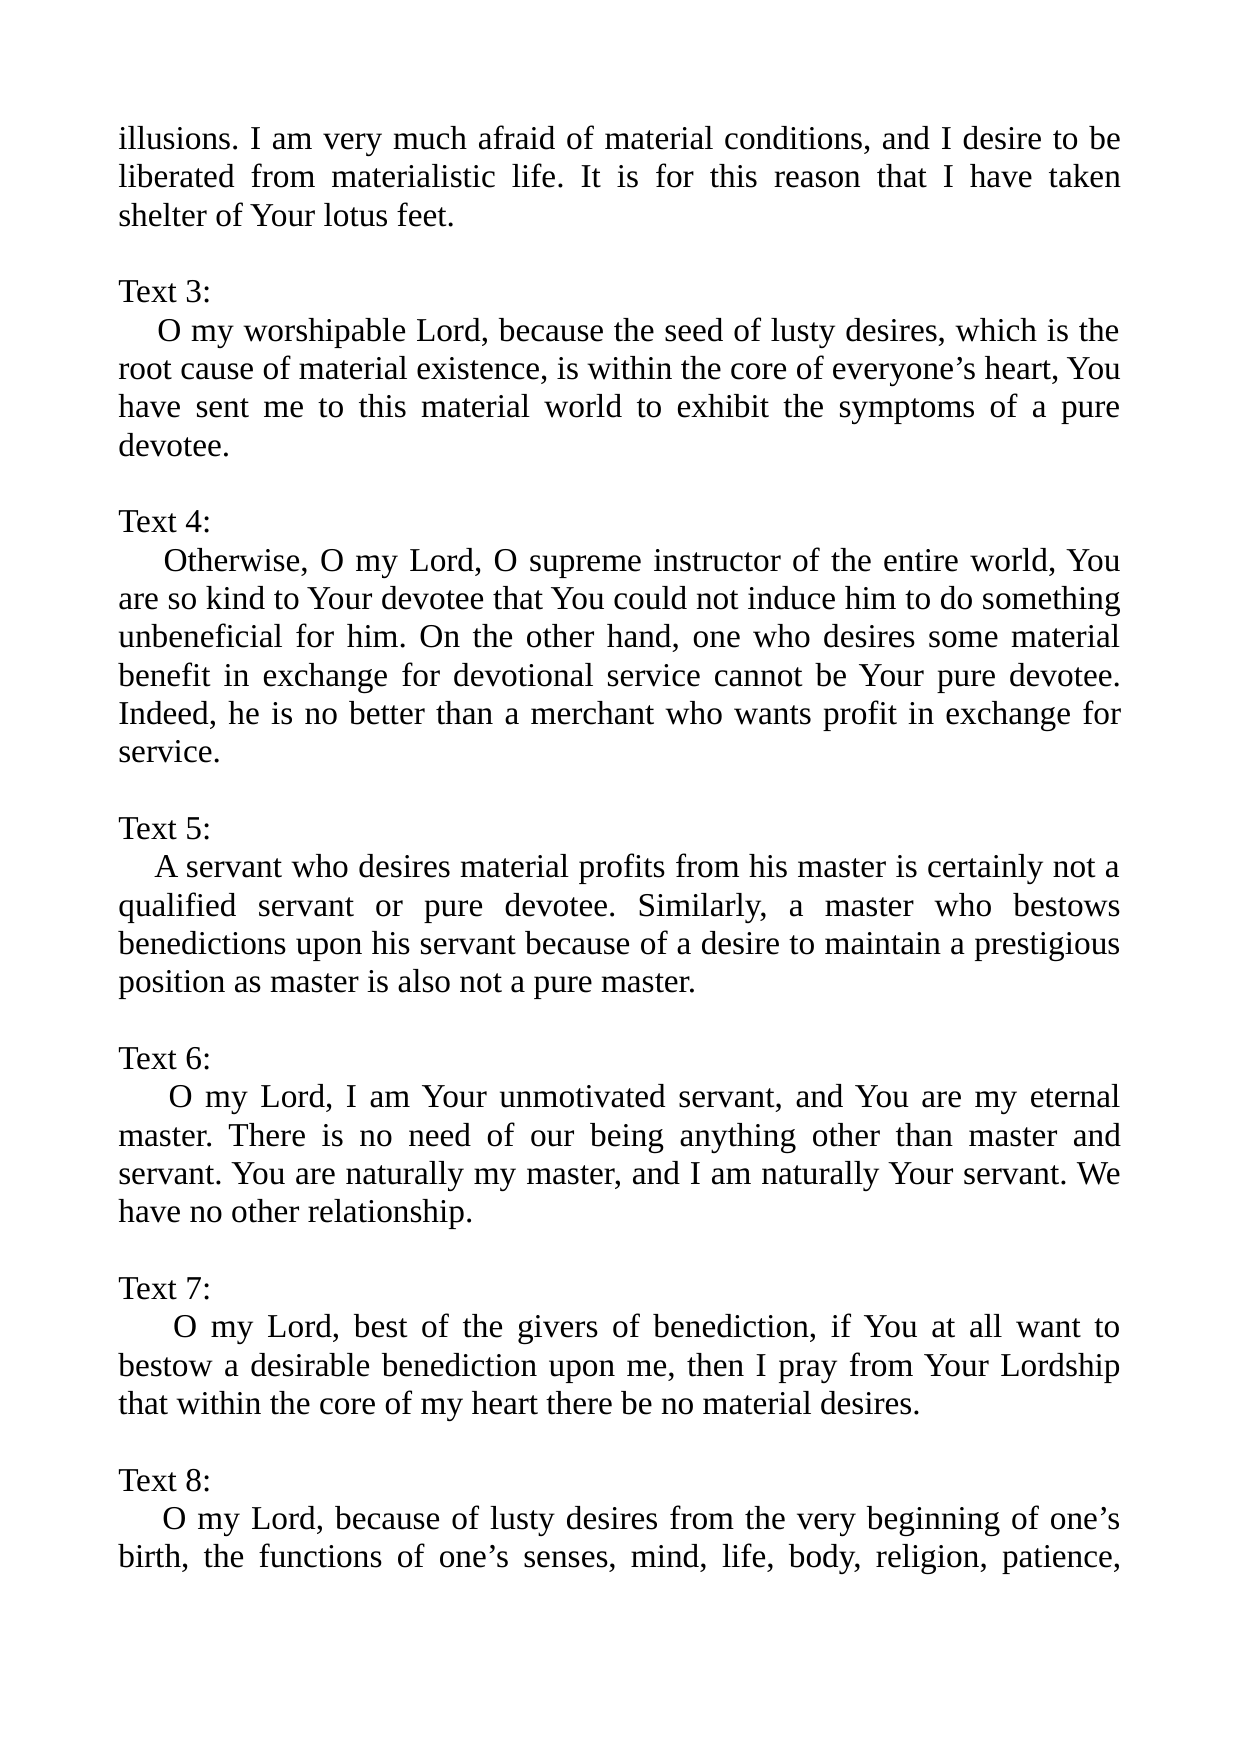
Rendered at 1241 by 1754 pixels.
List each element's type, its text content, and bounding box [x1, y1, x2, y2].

text Text 5: [118, 808, 1122, 846]
text Text 4: [118, 501, 1122, 540]
text O my Lord, because of lusty desires from the very beginning of one’s birth, the functions of one’s senses, mind, life, body, religion, patience, [118, 1498, 1122, 1575]
text Text 6: [118, 1038, 1122, 1076]
text A servant who desires material profits from his master is certainly not a qualified servant or pure devotee. Similarly, a master who bestows benedictions upon his servant because of a desire to maintain a prestigious position as master is also not a pure master. [118, 846, 1122, 1000]
text illusions. I am very much afraid of material conditions, and I desire to be liberated from materialistic life. It is for this reason that I have taken shelter of Your lotus feet. [118, 118, 1122, 233]
text O my Lord, I am Your unmotivated servant, and You are my eternal master. There is no need of our being anything other than master and servant. You are naturally my master, and I am naturally Your servant. We have no other relationship. [118, 1076, 1122, 1230]
text O my Lord, best of the givers of benediction, if You at all want to bestow a desirable benediction upon me, then I pray from Your Lordship that within the core of my heart there be no material desires. [118, 1306, 1122, 1421]
text Text 7: [118, 1268, 1122, 1306]
text Text 3: [118, 271, 1122, 310]
text Otherwise, O my Lord, O supreme instructor of the entire world, You are so kind to Your devotee that You could not induce him to do something unbeneficial for him. On the other hand, one who desires some material benefit in exchange for devotional service cannot be Your pure devotee. Indeed, he is no better than a merchant who wants profit in exchange for service. [118, 540, 1122, 770]
text O my worshipable Lord, because the seed of lusty desires, which is the root cause of material existence, is within the core of everyone’s heart, You have sent me to this material world to exhibit the symptoms of a pure devotee. [118, 310, 1122, 463]
text Text 8: [118, 1460, 1122, 1498]
